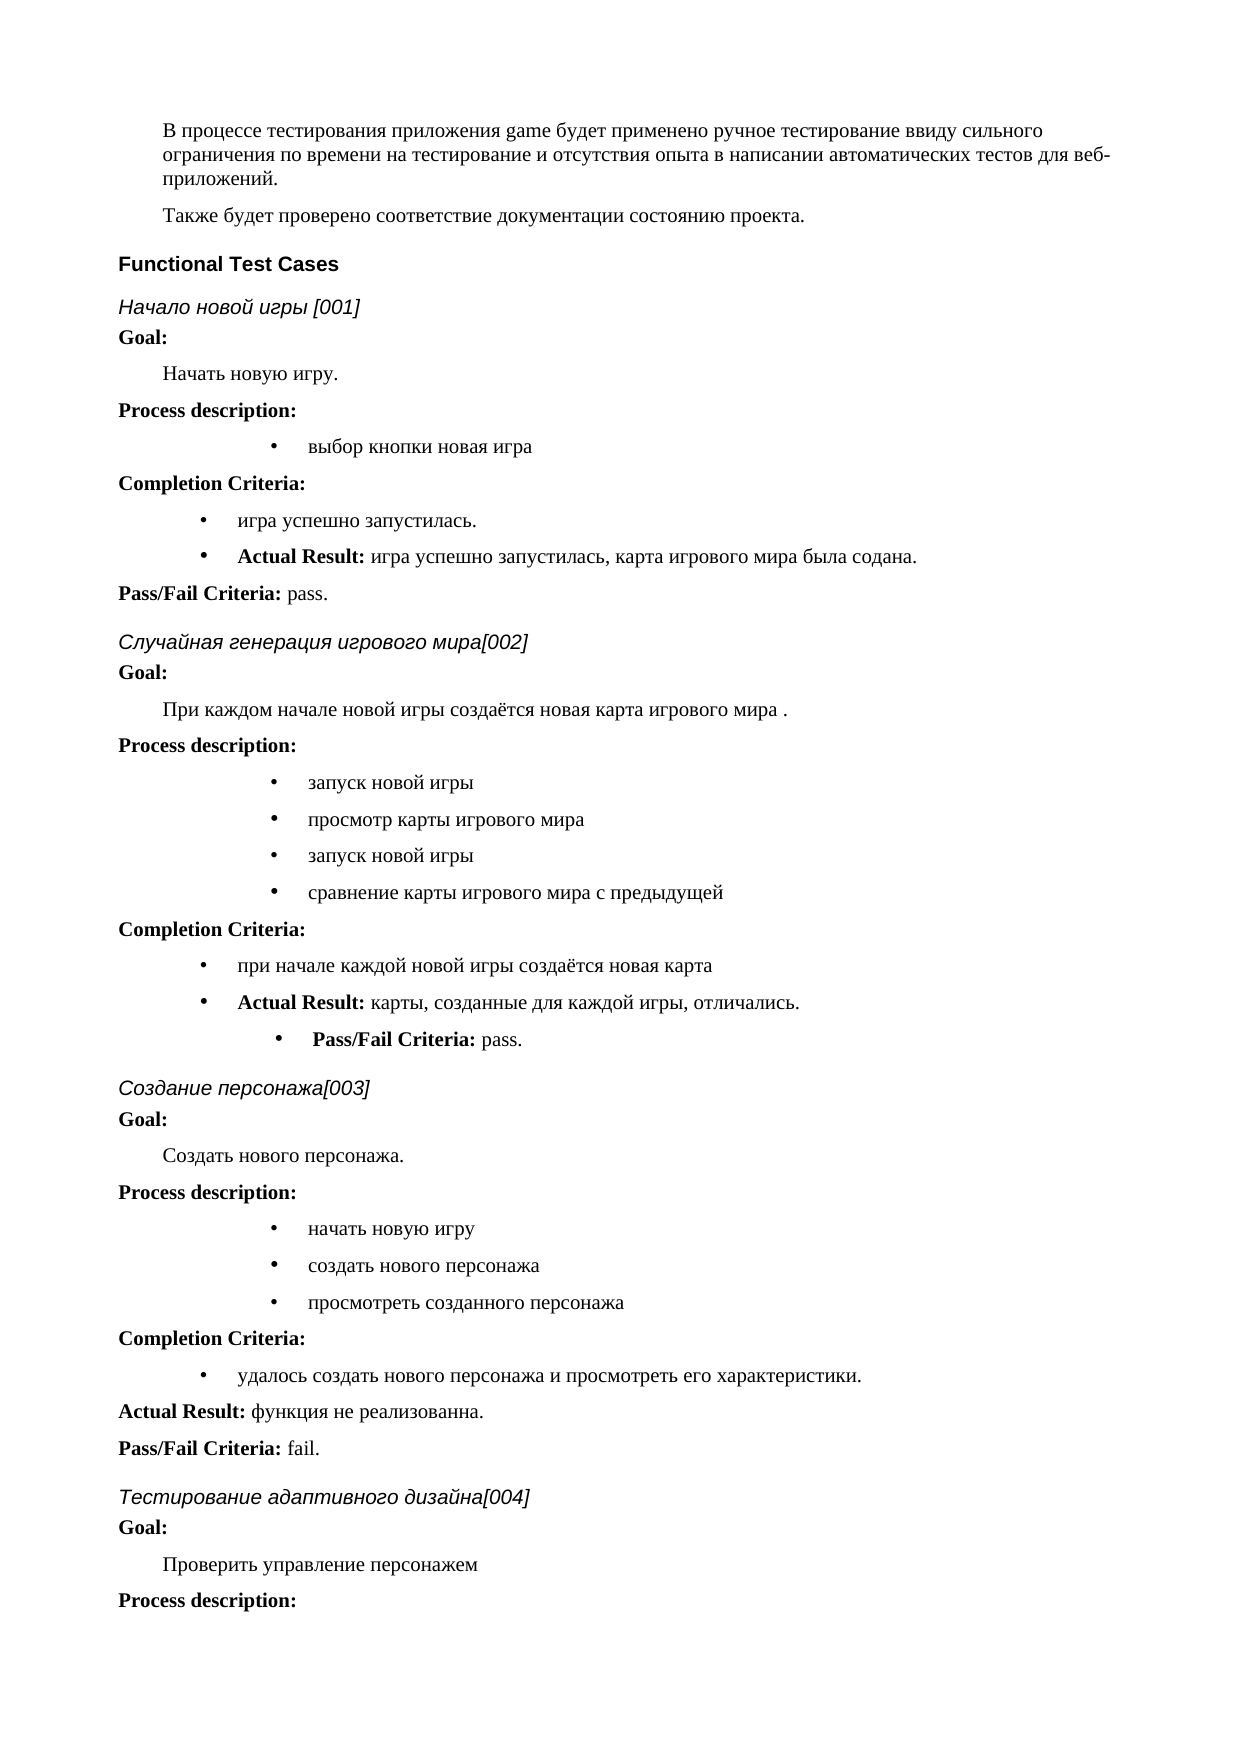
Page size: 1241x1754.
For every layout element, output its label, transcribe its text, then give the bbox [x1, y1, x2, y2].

list просмотр карты игрового мира [270, 807, 1122, 831]
list удалось создать нового персонажа и просмотреть его характеристики. [200, 1363, 1122, 1387]
list при начале каждой новой игры создаётся новая карта [200, 953, 1122, 977]
list Actual Result: игра успешно запустилась, карта игрового мира была содана. [200, 544, 1122, 568]
text При каждом начале новой игры создаётся новая карта игрового мира . [162, 697, 1122, 721]
text Goal: [118, 1106, 1122, 1131]
list создать нового персонажа [270, 1253, 1122, 1277]
list игра успешно запустилась. [200, 508, 1122, 532]
text Completion Criteria: [118, 471, 1122, 495]
text Pass/Fail Criteria: pass. [118, 581, 1122, 605]
list запуск новой игры [270, 843, 1122, 867]
text Начать новую игру. [162, 361, 1122, 385]
text Тестирование адаптивного дизайна[004] [118, 1485, 1122, 1509]
text Process description: [118, 733, 1122, 757]
text Process description: [118, 1179, 1122, 1204]
text Создать нового персонажа. [162, 1143, 1122, 1167]
text Process description: [118, 1588, 1122, 1612]
text Functional Test Cases [118, 252, 1122, 276]
list запуск новой игры [270, 770, 1122, 794]
text Goal: [118, 1515, 1122, 1539]
list сравнение карты игрового мира с предыдущей [270, 880, 1122, 904]
list просмотреть созданного персонажа [270, 1289, 1122, 1314]
list начать новую игру [270, 1216, 1122, 1240]
text Pass/Fail Criteria: fail. [118, 1436, 1122, 1460]
list выбор кнопки новая игра [270, 434, 1122, 458]
text Проверить управление персонажем [162, 1552, 1122, 1576]
text Также будет проверено соответствие документации состоянию проекта. [162, 203, 1122, 227]
text В процессе тестирования приложения game будет применено ручное тестирование ввиду сильного ограничения по времени на тестирование и отсутствия опыта в написании автоматических тестов для веб-приложений. [162, 118, 1122, 190]
list Actual Result: карты, созданные для каждой игры, отличались. [200, 990, 1122, 1014]
text Completion Criteria: [118, 1326, 1122, 1350]
text Goal: [118, 325, 1122, 349]
text Создание персонажа[003] [118, 1076, 1122, 1100]
list Pass/Fail Criteria: pass. [275, 1027, 1122, 1051]
text Случайная генерация игрового мира[002] [118, 630, 1122, 654]
text Actual Result: функция не реализованна. [118, 1399, 1122, 1423]
text Начало новой игры [001] [118, 294, 1122, 318]
text Process description: [118, 398, 1122, 422]
text Completion Criteria: [118, 917, 1122, 941]
text Goal: [118, 660, 1122, 684]
